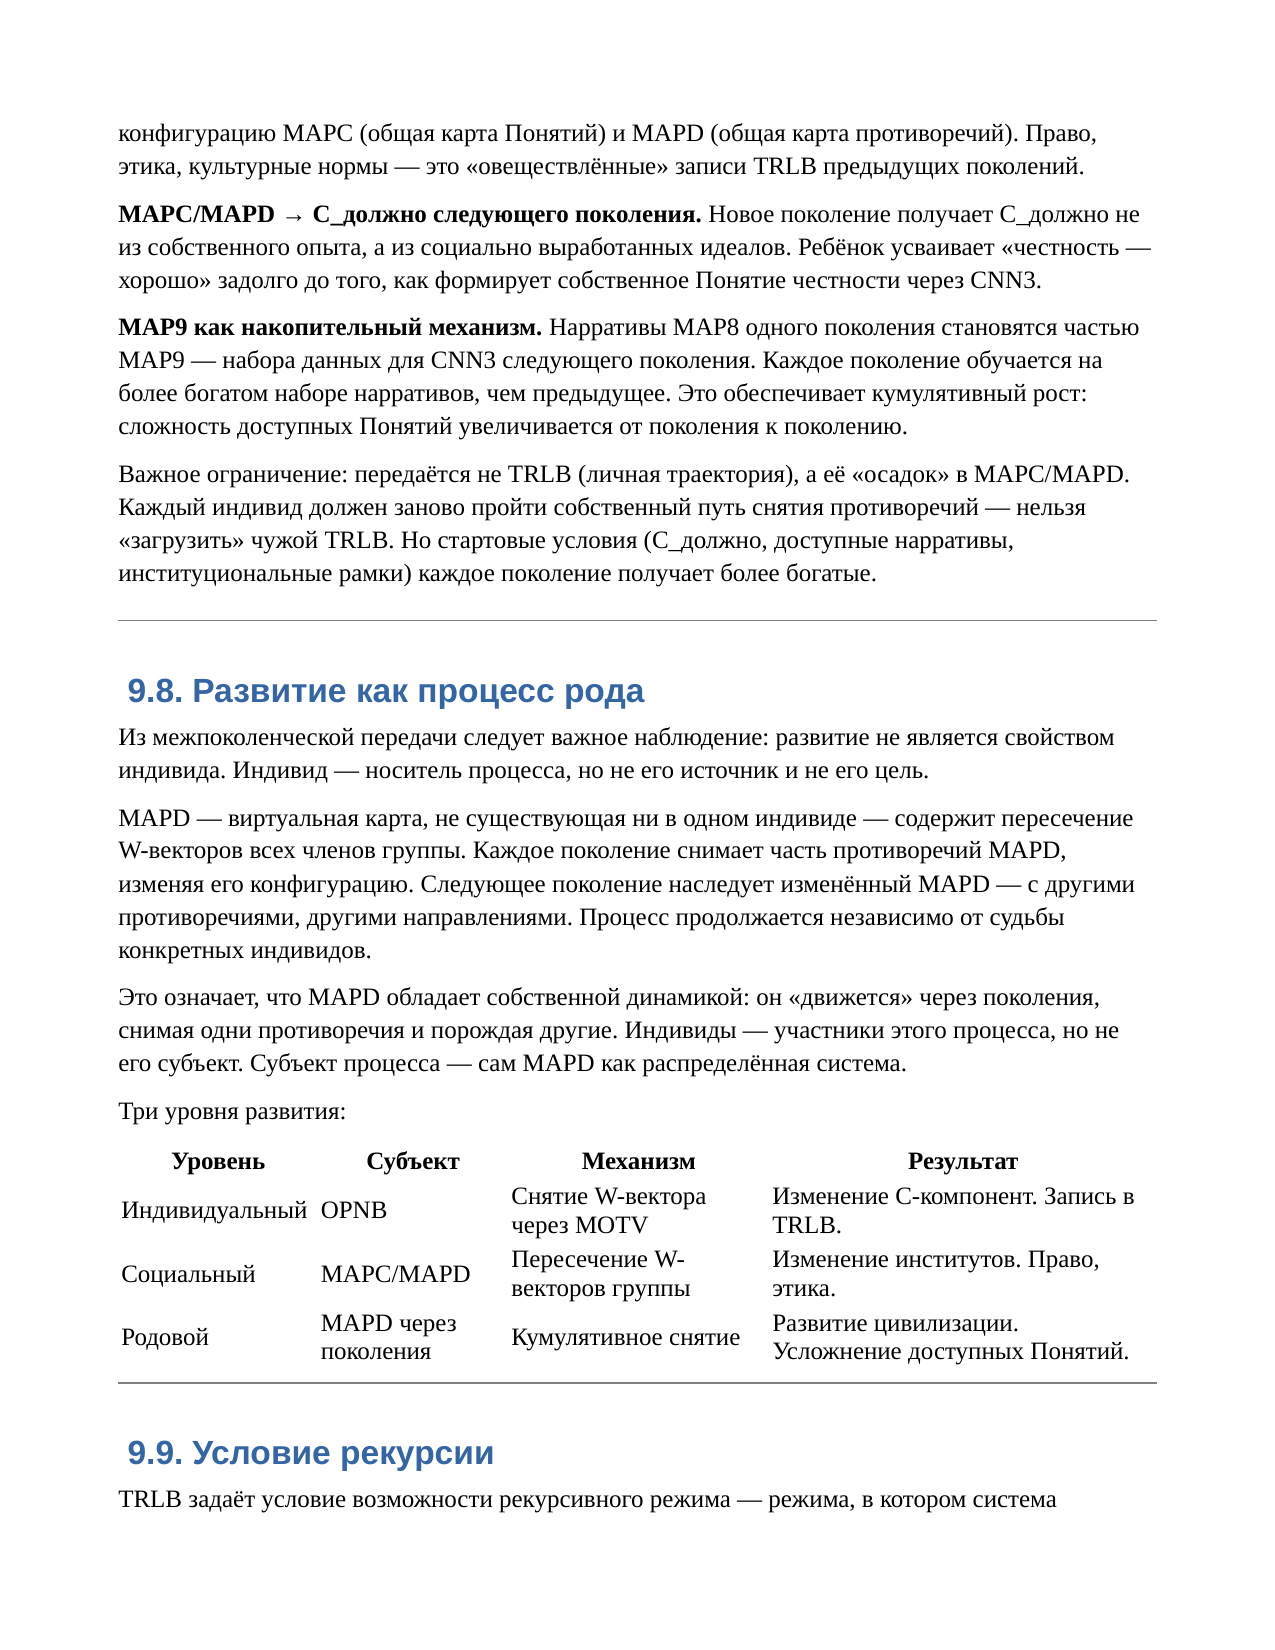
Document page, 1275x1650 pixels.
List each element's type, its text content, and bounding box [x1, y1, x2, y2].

text TRLB задаёт условие возможности рекурсивного режима — режима, в котором система [118, 1484, 1157, 1513]
text Это означает, что MAPD обладает собственной динамикой: он «движется» через поколения, снимая одни противоречия и порождая другие. Индивиды — участники этого процесса, но не его субъект. Субъект процесса — сам MAPD как распределённая система. [118, 982, 1157, 1077]
text MAPC/MAPD → C_должно следующего поколения. Новое поколение получает C_должно не из собственного опыта, а из социально выработанных идеалов. Ребёнок усваивает «честность — хорошо» задолго до того, как формирует собственное Понятие честности через CNN3. [118, 199, 1157, 293]
table_header Механизм [508, 1144, 769, 1178]
subtitle Условие рекурсии [118, 1433, 1157, 1472]
table_cell Родовой [118, 1305, 318, 1368]
subtitle Развитие как процесс рода [118, 671, 1157, 709]
table_cell MAPC/MAPD [318, 1241, 508, 1305]
table_header Результат [769, 1144, 1157, 1178]
table_cell MAPD через поколения [318, 1305, 508, 1368]
table_header Субъект [318, 1144, 508, 1178]
table_cell Изменение институтов. Право, этика. [769, 1241, 1157, 1305]
table_cell Индивидуальный [118, 1178, 318, 1241]
text конфигурацию MAPC (общая карта Понятий) и MAPD (общая карта противоречий). Право, этика, культурные нормы — это «овеществлённые» записи TRLB предыдущих поколений. [118, 118, 1157, 180]
text Важное ограничение: передаётся не TRLB (личная траектория), а её «осадок» в MAPC/MAPD. Каждый индивид должен заново пройти собственный путь снятия противоречий — нельзя «загрузить» чужой TRLB. Но стартовые условия (C_должно, доступные нарративы, институциональные рамки) каждое поколение получает более богатые. [118, 459, 1157, 587]
table_cell Изменение C-компонент. Запись в TRLB. [769, 1178, 1157, 1241]
table_cell Пересечение W-векторов группы [508, 1241, 769, 1305]
text Из межпоколенческой передачи следует важное наблюдение: развитие не является свойством индивида. Индивид — носитель процесса, но не его источник и не его цель. [118, 722, 1157, 784]
text Три уровня развития: [118, 1096, 1157, 1125]
text MAPD — виртуальная карта, не существующая ни в одном индивиде — содержит пересечение W-векторов всех членов группы. Каждое поколение снимает часть противоречий MAPD, изменяя его конфигурацию. Следующее поколение наследует изменённый MAPD — с другими противоречиями, другими направлениями. Процесс продолжается независимо от судьбы конкретных индивидов. [118, 803, 1157, 963]
text MAP9 как накопительный механизм. Нарративы MAP8 одного поколения становятся частью MAP9 — набора данных для CNN3 следующего поколения. Каждое поколение обучается на более богатом наборе нарративов, чем предыдущее. Это обеспечивает кумулятивный рост: сложность доступных Понятий увеличивается от поколения к поколению. [118, 312, 1157, 440]
table_cell Снятие W-вектора через MOTV [508, 1178, 769, 1241]
table_cell Кумулятивное снятие [508, 1305, 769, 1368]
table_cell OPNB [318, 1178, 508, 1241]
table_cell Развитие цивилизации. Усложнение доступных Понятий. [769, 1305, 1157, 1368]
table_header Уровень [118, 1144, 318, 1178]
table_cell Социальный [118, 1241, 318, 1305]
